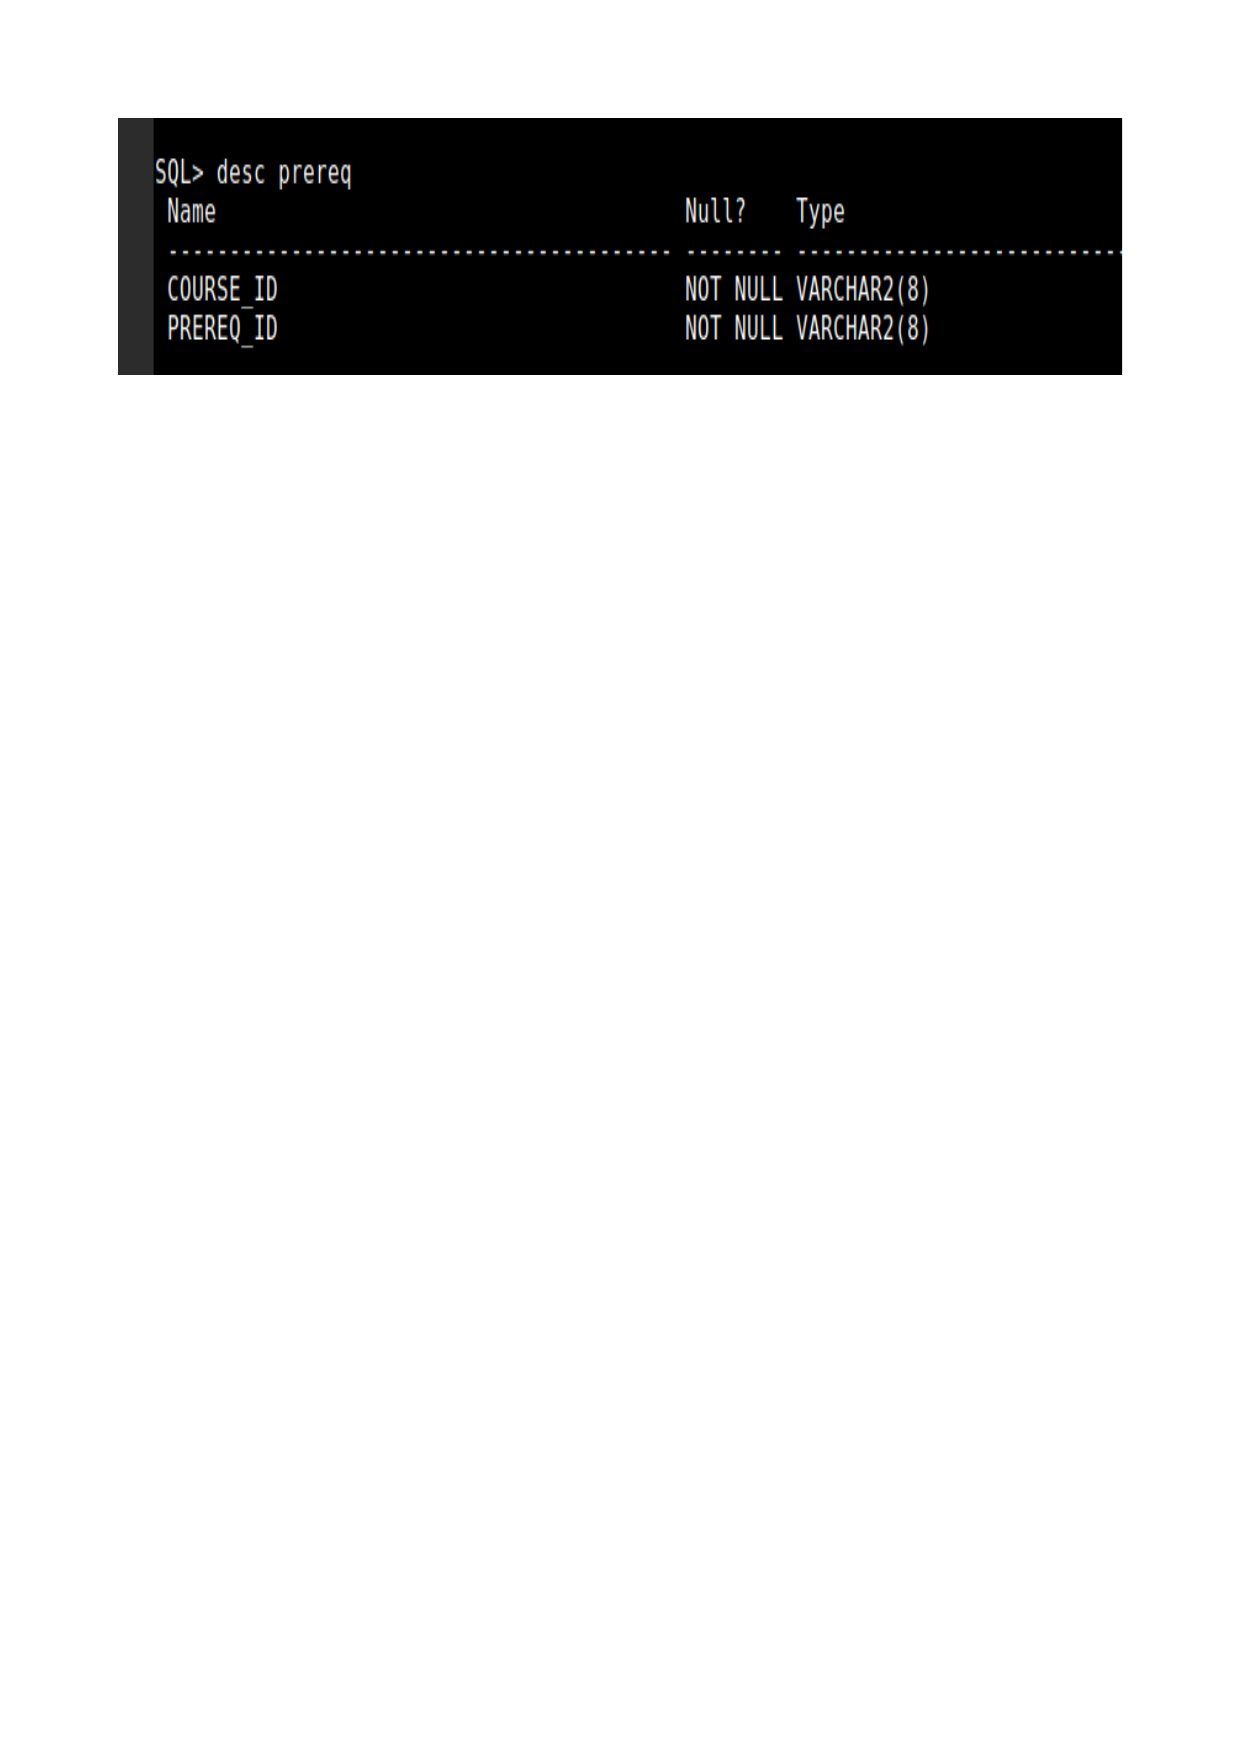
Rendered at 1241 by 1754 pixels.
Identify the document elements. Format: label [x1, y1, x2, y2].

picture [118, 118, 1123, 375]
